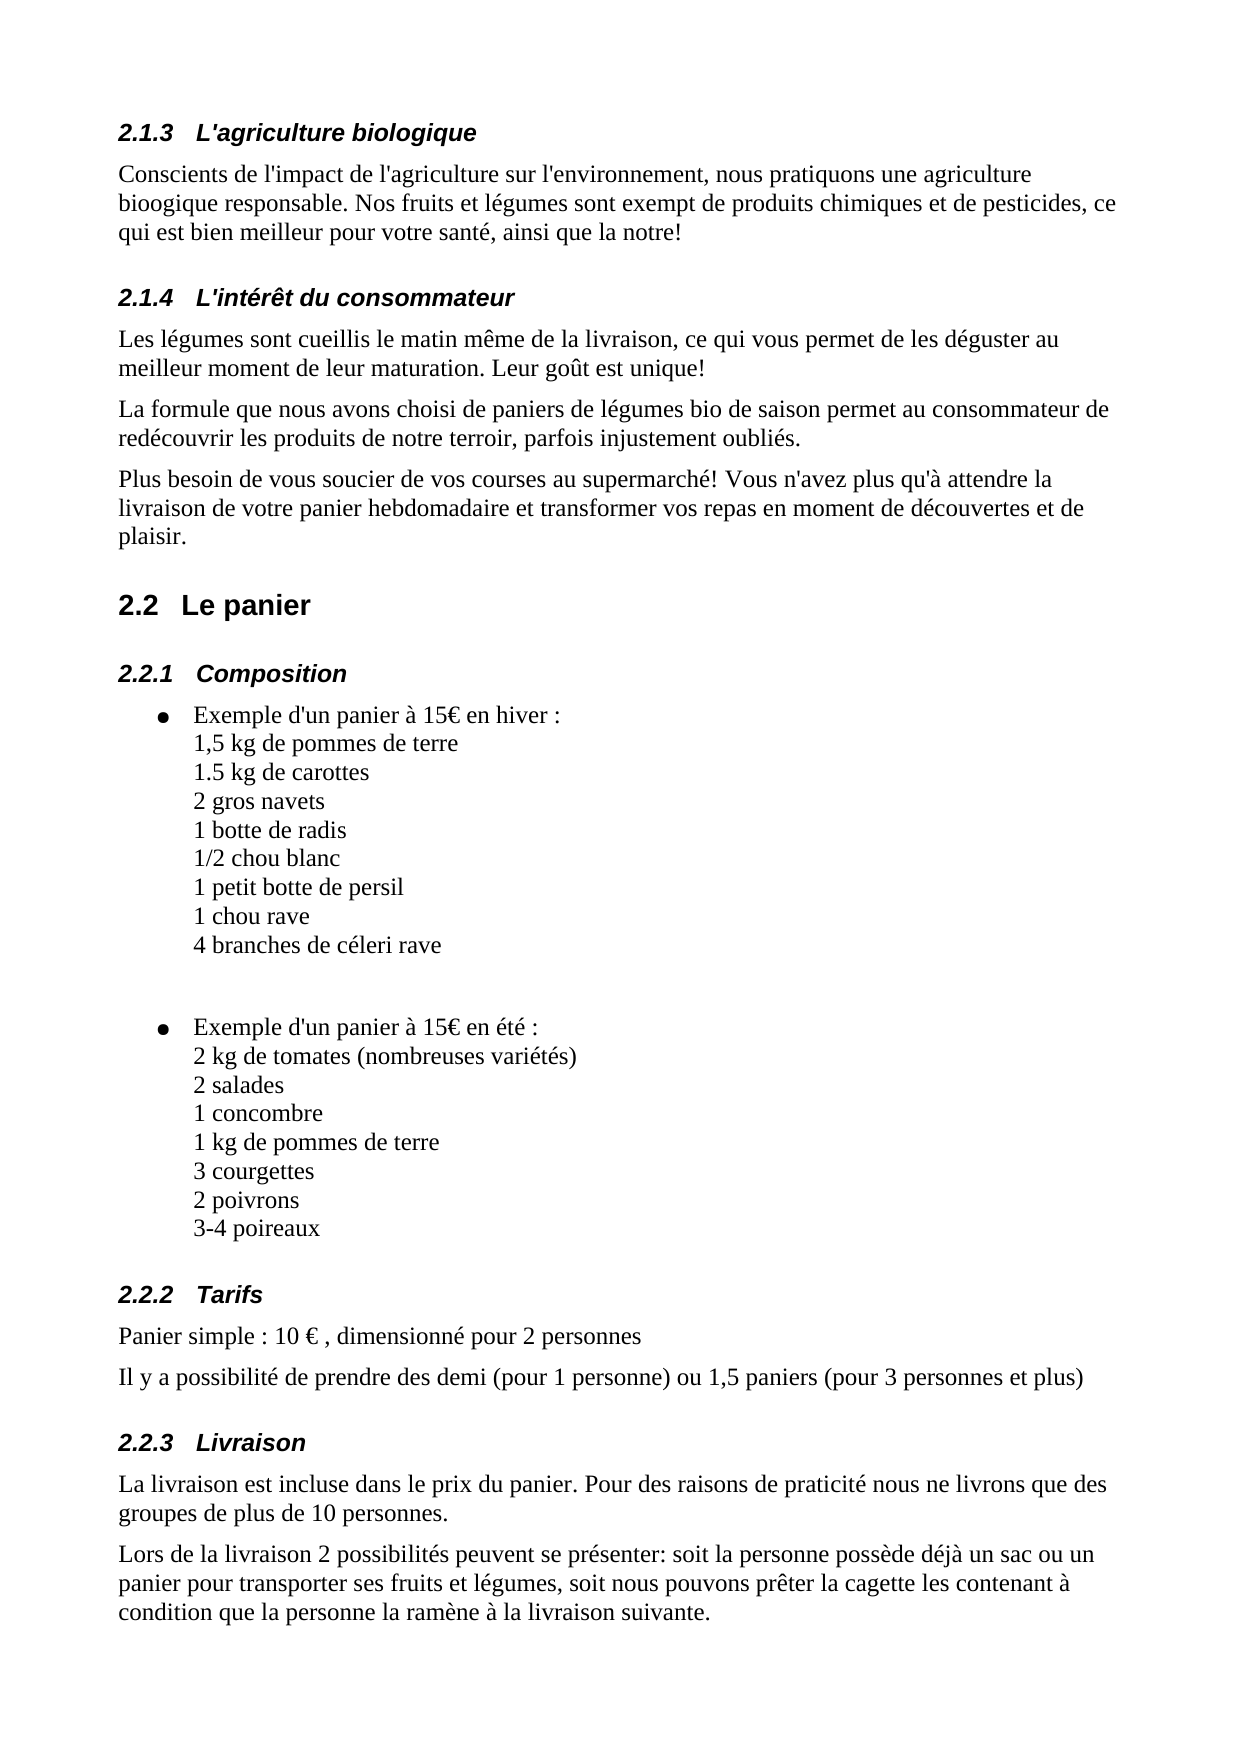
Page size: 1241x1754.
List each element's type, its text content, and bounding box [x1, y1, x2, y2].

text Les légumes sont cueillis le matin même de la livraison, ce qui vous permet de les déguster au meilleur moment de leur maturation. Leur goût est unique! [118, 324, 1122, 381]
text La formule que nous avons choisi de paniers de légumes bio de saison permet au consommateur de redécouvrir les produits de notre terroir, parfois injustement oubliés. [118, 394, 1122, 451]
subtitle Le panier [118, 588, 1122, 621]
list Exemple d'un panier à 15€ en été : 2 kg de tomates (nombreuses variétés) 2 salades 1 concombre 1 kg de pommes de terre 3 courgettes 2 poivrons 3-4 poireaux [156, 1012, 1122, 1242]
subtitle L'agriculture biologique [118, 118, 1122, 147]
text La livraison est incluse dans le prix du panier. Pour des raisons de praticité nous ne livrons que des groupes de plus de 10 personnes. [118, 1469, 1122, 1527]
subtitle Composition [118, 659, 1122, 687]
list Exemple d'un panier à 15€ en hiver : 1,5 kg de pommes de terre 1.5 kg de carottes 2 gros navets 1 botte de radis 1/2 chou blanc 1 petit botte de persil 1 chou rave 4 branches de céleri rave [156, 700, 1122, 958]
text Conscients de l'impact de l'agriculture sur l'environnement, nous pratiquons une agriculture bioogique responsable. Nos fruits et légumes sont exempt de produits chimiques et de pesticides, ce qui est bien meilleur pour votre santé, ainsi que la notre! [118, 159, 1122, 245]
text Panier simple : 10 € , dimensionné pour 2 personnes [118, 1321, 1122, 1349]
text Lors de la livraison 2 possibilités peuvent se présenter: soit la personne possède déjà un sac ou un panier pour transporter ses fruits et légumes, soit nous pouvons prêter la cagette les contenant à condition que la personne la ramène à la livraison suivante. [118, 1539, 1122, 1626]
subtitle Tarifs [118, 1280, 1122, 1308]
subtitle L'intérêt du consommateur [118, 283, 1122, 311]
text Plus besoin de vous soucier de vos courses au supermarché! Vous n'avez plus qu'à attendre la livraison de votre panier hebdomadaire et transformer vos repas en moment de découvertes et de plaisir. [118, 464, 1122, 550]
text Il y a possibilité de prendre des demi (pour 1 personne) ou 1,5 paniers (pour 3 personnes et plus) [118, 1362, 1122, 1391]
subtitle Livraison [118, 1428, 1122, 1457]
